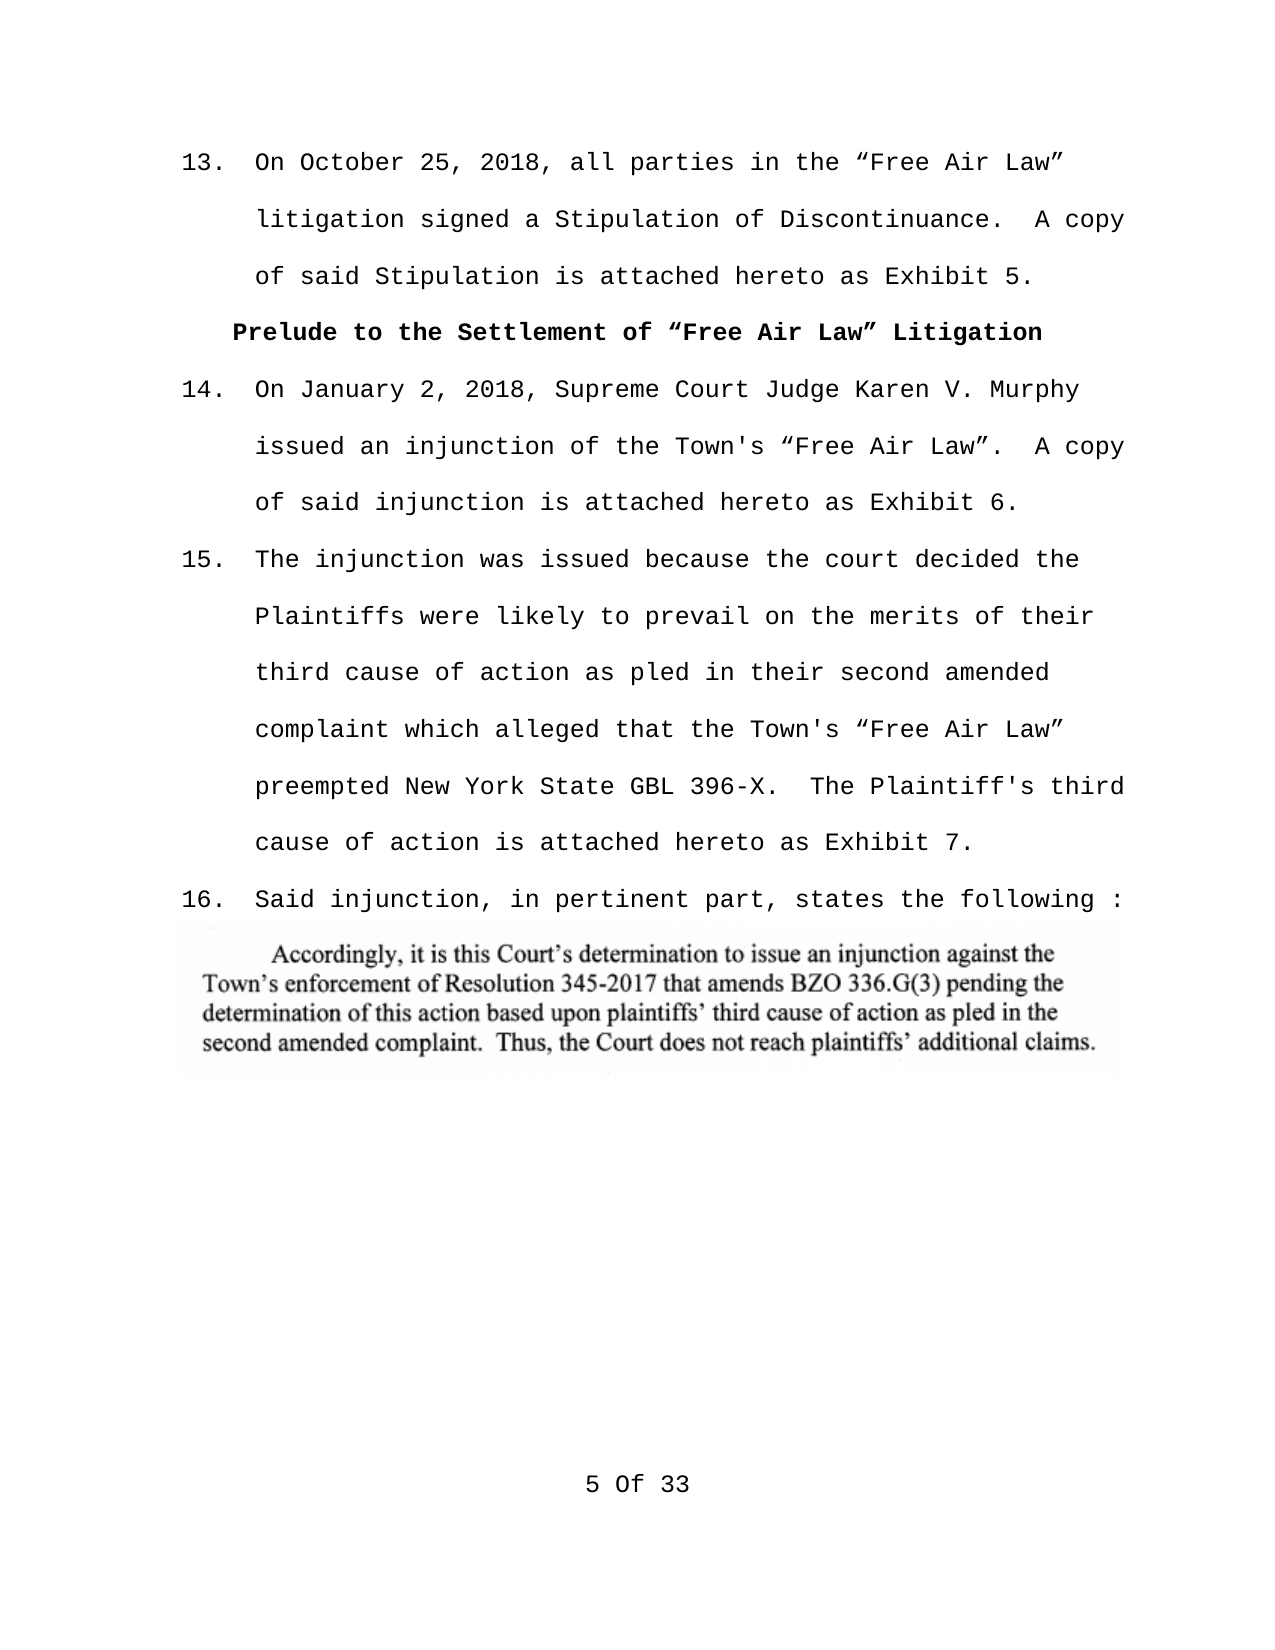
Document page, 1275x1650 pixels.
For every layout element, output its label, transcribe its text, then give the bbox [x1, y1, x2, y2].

list The injunction was issued because the court decided the Plaintiffs were likely to prevail on the merits of their third cause of action as pled in their second amended complaint which alleged that the Town's “Free Air Law” preempted New York State GBL 396-X. The Plaintiff's third cause of action is attached hereto as Exhibit 7. [181, 547, 1125, 858]
list On October 25, 2018, all parties in the “Free Air Law” litigation signed a Stipulation of Discontinuance. A copy of said Stipulation is attached hereto as Exhibit 5. [181, 150, 1125, 292]
list On January 2, 2018, Supreme Court Judge Karen V. Murphy issued an injunction of the Town's “Free Air Law”. A copy of said injunction is attached hereto as Exhibit 6. [181, 377, 1125, 518]
picture [177, 922, 1121, 1077]
list Prelude to the Settlement of “Free Air Law” Litigation [150, 320, 1125, 348]
list Said injunction, in pertinent part, states the following : [181, 887, 1125, 915]
